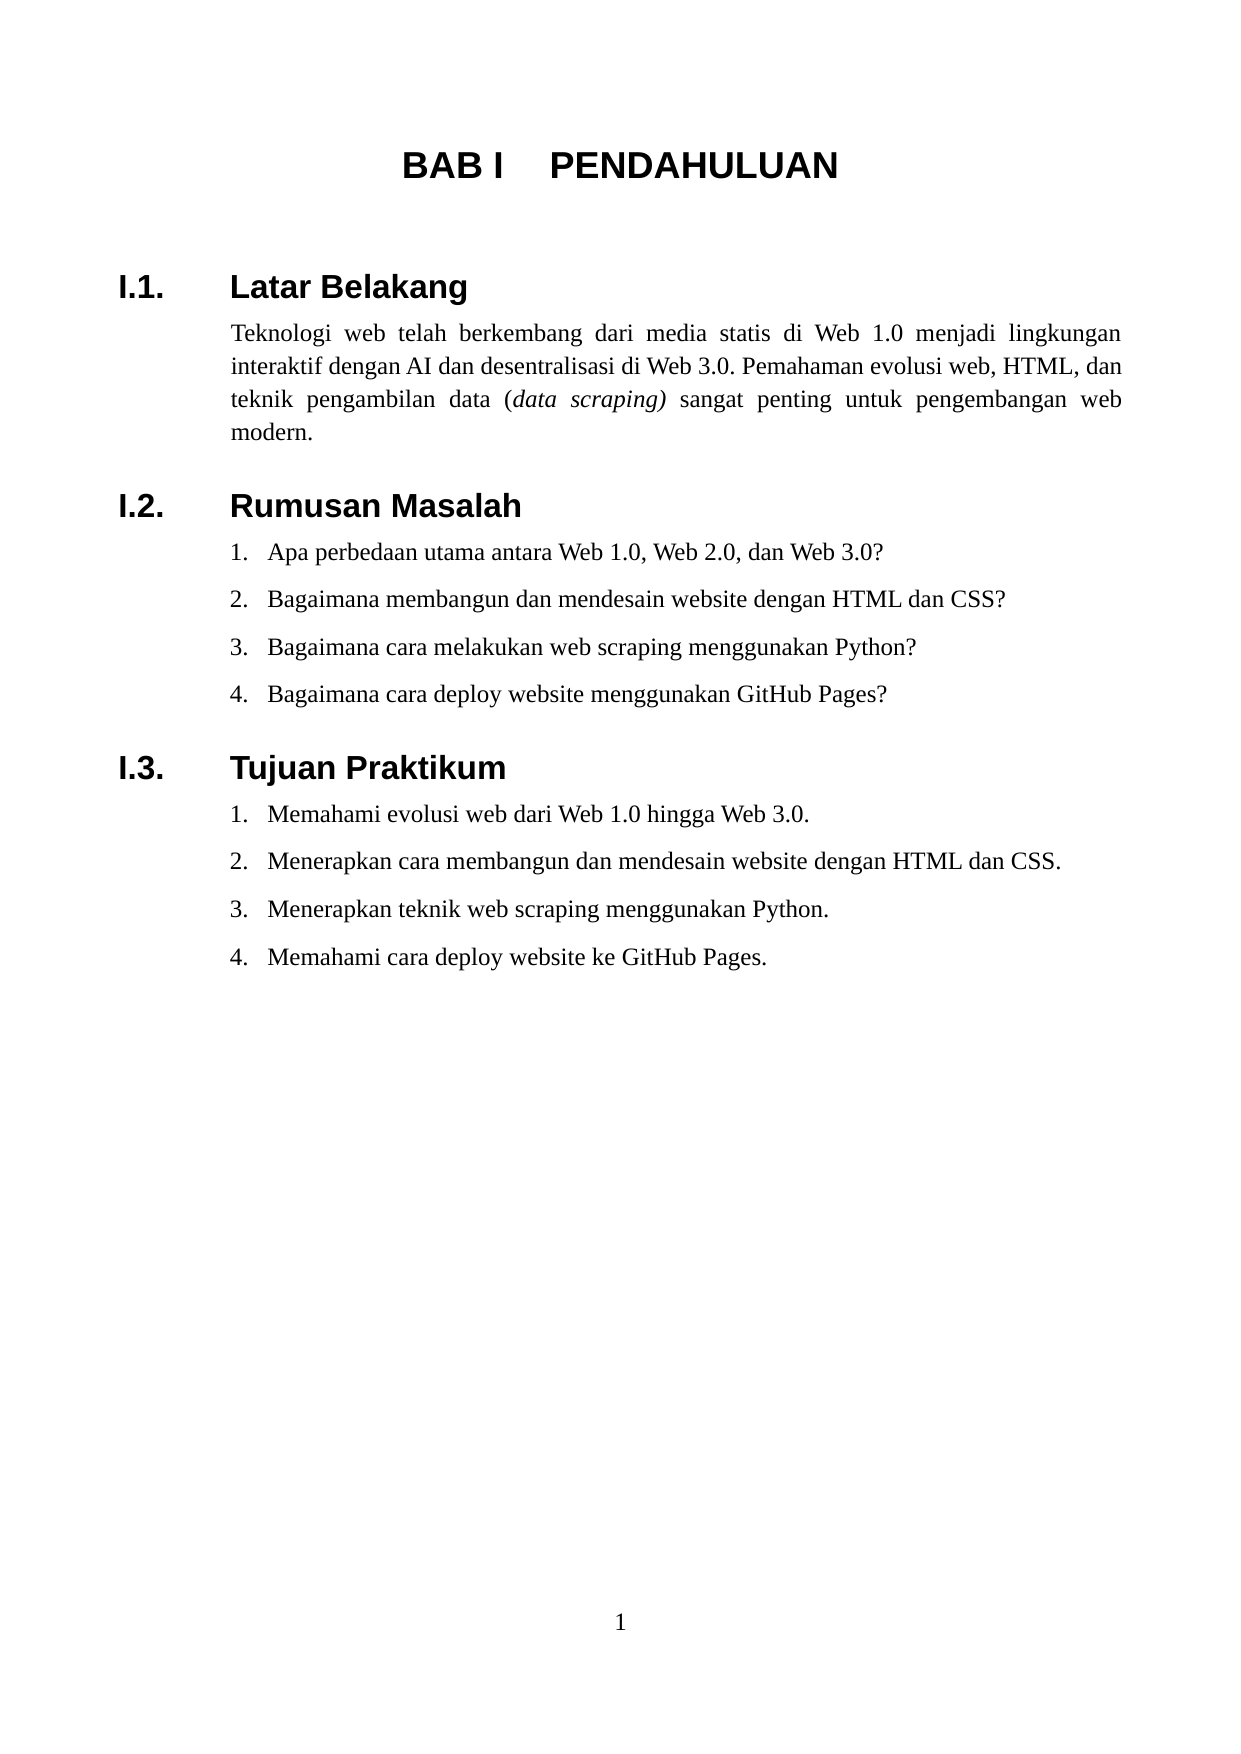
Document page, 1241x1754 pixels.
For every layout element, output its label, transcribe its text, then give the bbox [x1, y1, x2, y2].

list Bagaimana membangun dan mendesain website dengan HTML dan CSS? [229, 584, 1122, 613]
subtitle Latar Belakang [118, 267, 1122, 306]
subtitle Tujuan Praktikum [118, 748, 1122, 786]
list Apa perbedaan utama antara Web 1.0, Web 2.0, dan Web 3.0? [229, 537, 1122, 565]
list Bagaimana cara melakukan web scraping menggunakan Python? [229, 632, 1122, 661]
list Bagaimana cara deploy website menggunakan GitHub Pages? [229, 679, 1122, 708]
list Menerapkan teknik web scraping menggunakan Python. [229, 894, 1122, 923]
text Teknologi web telah berkembang dari media statis di Web 1.0 menjadi lingkungan interaktif dengan AI dan desentralisasi di Web 3.0. Pemahaman evolusi web, HTML, dan teknik pengambilan data (data scraping) sangat penting untuk pengembangan web modern. [231, 318, 1122, 446]
subtitle PENDAHULUAN [118, 143, 1122, 186]
list Memahami evolusi web dari Web 1.0 hingga Web 3.0. [229, 799, 1122, 827]
subtitle Rumusan Masalah [118, 486, 1122, 524]
list Memahami cara deploy website ke GitHub Pages. [229, 942, 1122, 970]
list Menerapkan cara membangun dan mendesain website dengan HTML dan CSS. [229, 846, 1122, 875]
